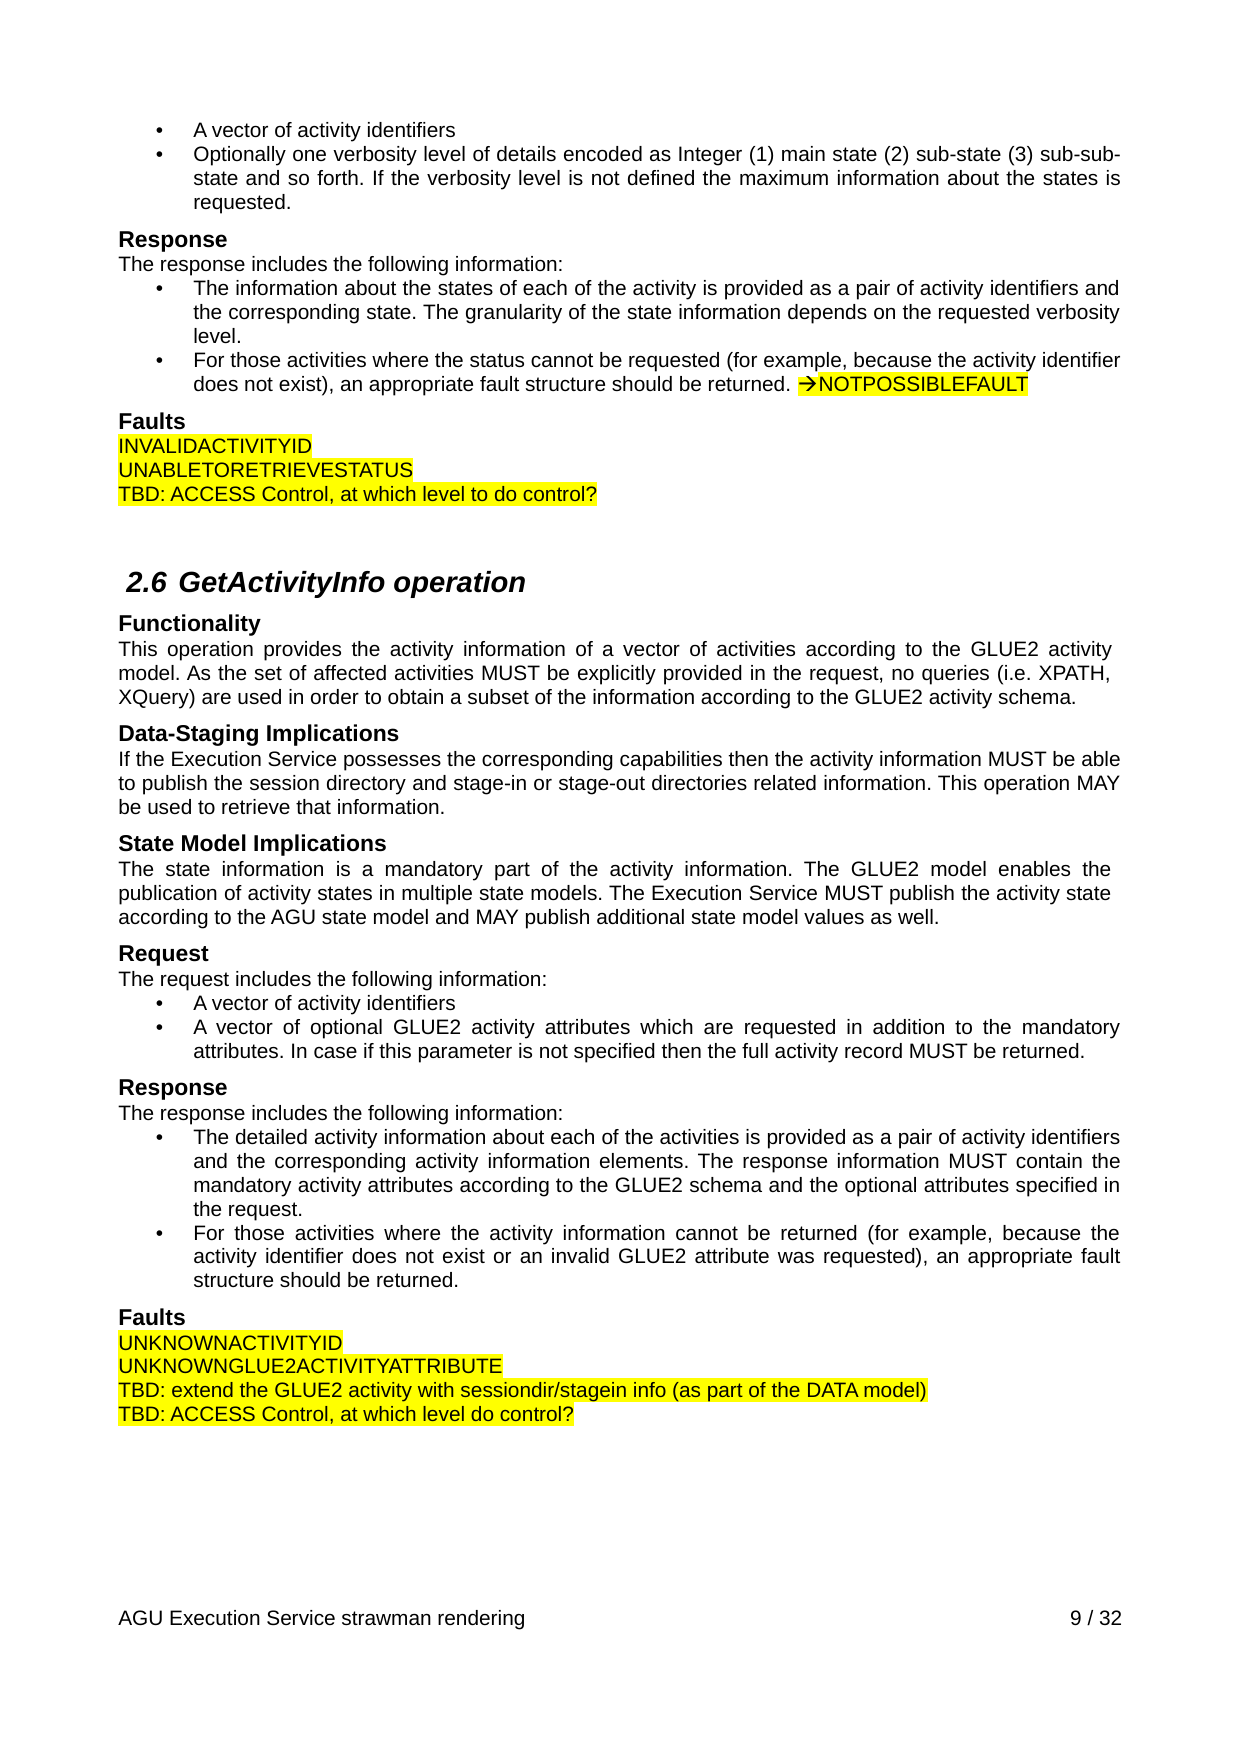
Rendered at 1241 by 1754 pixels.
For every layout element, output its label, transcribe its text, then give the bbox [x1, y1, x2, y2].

list TBD: ACCESS Control, at which level to do control? [118, 482, 1122, 506]
list The response includes the following information: [118, 252, 1122, 276]
list For those activities where the activity information cannot be returned (for example, because the activity identifier does not exist or an invalid GLUE2 attribute was requested), an appropriate fault structure should be returned. [156, 1220, 1122, 1292]
list TBD: ACCESS Control, at which level do control? [118, 1402, 1122, 1426]
list UNKNOWNGLUE2ACTIVITYATTRIBUTE [118, 1354, 1122, 1378]
list The information about the states of each of the activity is provided as a pair of activity identifiers and the corresponding state. The granularity of the state information depends on the requested verbosity level. [156, 276, 1122, 348]
text Faults [118, 408, 1122, 434]
list A vector of activity identifiers [156, 991, 1122, 1014]
list For those activities where the status cannot be requested (for example, because the activity identifier does not exist), an appropriate fault structure should be returned. NOTPOSSIBLEFAULT [156, 348, 1122, 396]
list The request includes the following information: [118, 967, 1122, 991]
list Request [118, 940, 1122, 967]
list Functionality [118, 610, 1122, 637]
list A vector of activity identifiers [156, 118, 1122, 142]
text The state information is a mandatory part of the activity information. The GLUE2 model enables the publication of activity states in multiple state models. The Execution Service MUST publish the activity state according to the AGU state model and MAY publish additional state model values as well. [118, 857, 1113, 928]
list UNKNOWNACTIVITYID [118, 1330, 1122, 1354]
list Optionally one verbosity level of details encoded as Integer (1) main state (2) sub-state (3) sub-sub-state and so forth. If the verbosity level is not defined the maximum information about the states is requested. [156, 142, 1122, 214]
text Faults [118, 1304, 1122, 1330]
text Data-Staging Implications [118, 720, 1122, 747]
text TBD: extend the GLUE2 activity with sessiondir/stagein info (as part of the DATA model) [118, 1378, 1113, 1402]
list The response includes the following information: [118, 1101, 1122, 1124]
list UNABLETORETRIEVESTATUS [118, 458, 1122, 482]
text This operation provides the activity information of a vector of activities according to the GLUE2 activity model. As the set of affected activities MUST be explicitly provided in the request, no queries (i.e. XPATH, XQuery) are used in order to obtain a subset of the information according to the GLUE2 activity schema. [118, 637, 1113, 708]
list Response [118, 1074, 1122, 1101]
text Response [118, 226, 1122, 252]
subtitle GetActivityInfo operation [118, 565, 1122, 598]
list The detailed activity information about each of the activities is provided as a pair of activity identifiers and the corresponding activity information elements. The response information MUST contain the mandatory activity attributes according to the GLUE2 schema and the optional attributes specified in the request. [156, 1124, 1122, 1220]
list A vector of optional GLUE2 activity attributes which are requested in addition to the mandatory attributes. In case if this parameter is not specified then the full activity record MUST be returned. [156, 1014, 1122, 1062]
list INVALIDACTIVITYID [118, 434, 1122, 458]
list If the Execution Service possesses the corresponding capabilities then the activity information MUST be able to publish the session directory and stage-in or stage-out directories related information. This operation MAY be used to retrieve that information. [118, 747, 1122, 818]
text State Model Implications [118, 830, 1122, 857]
